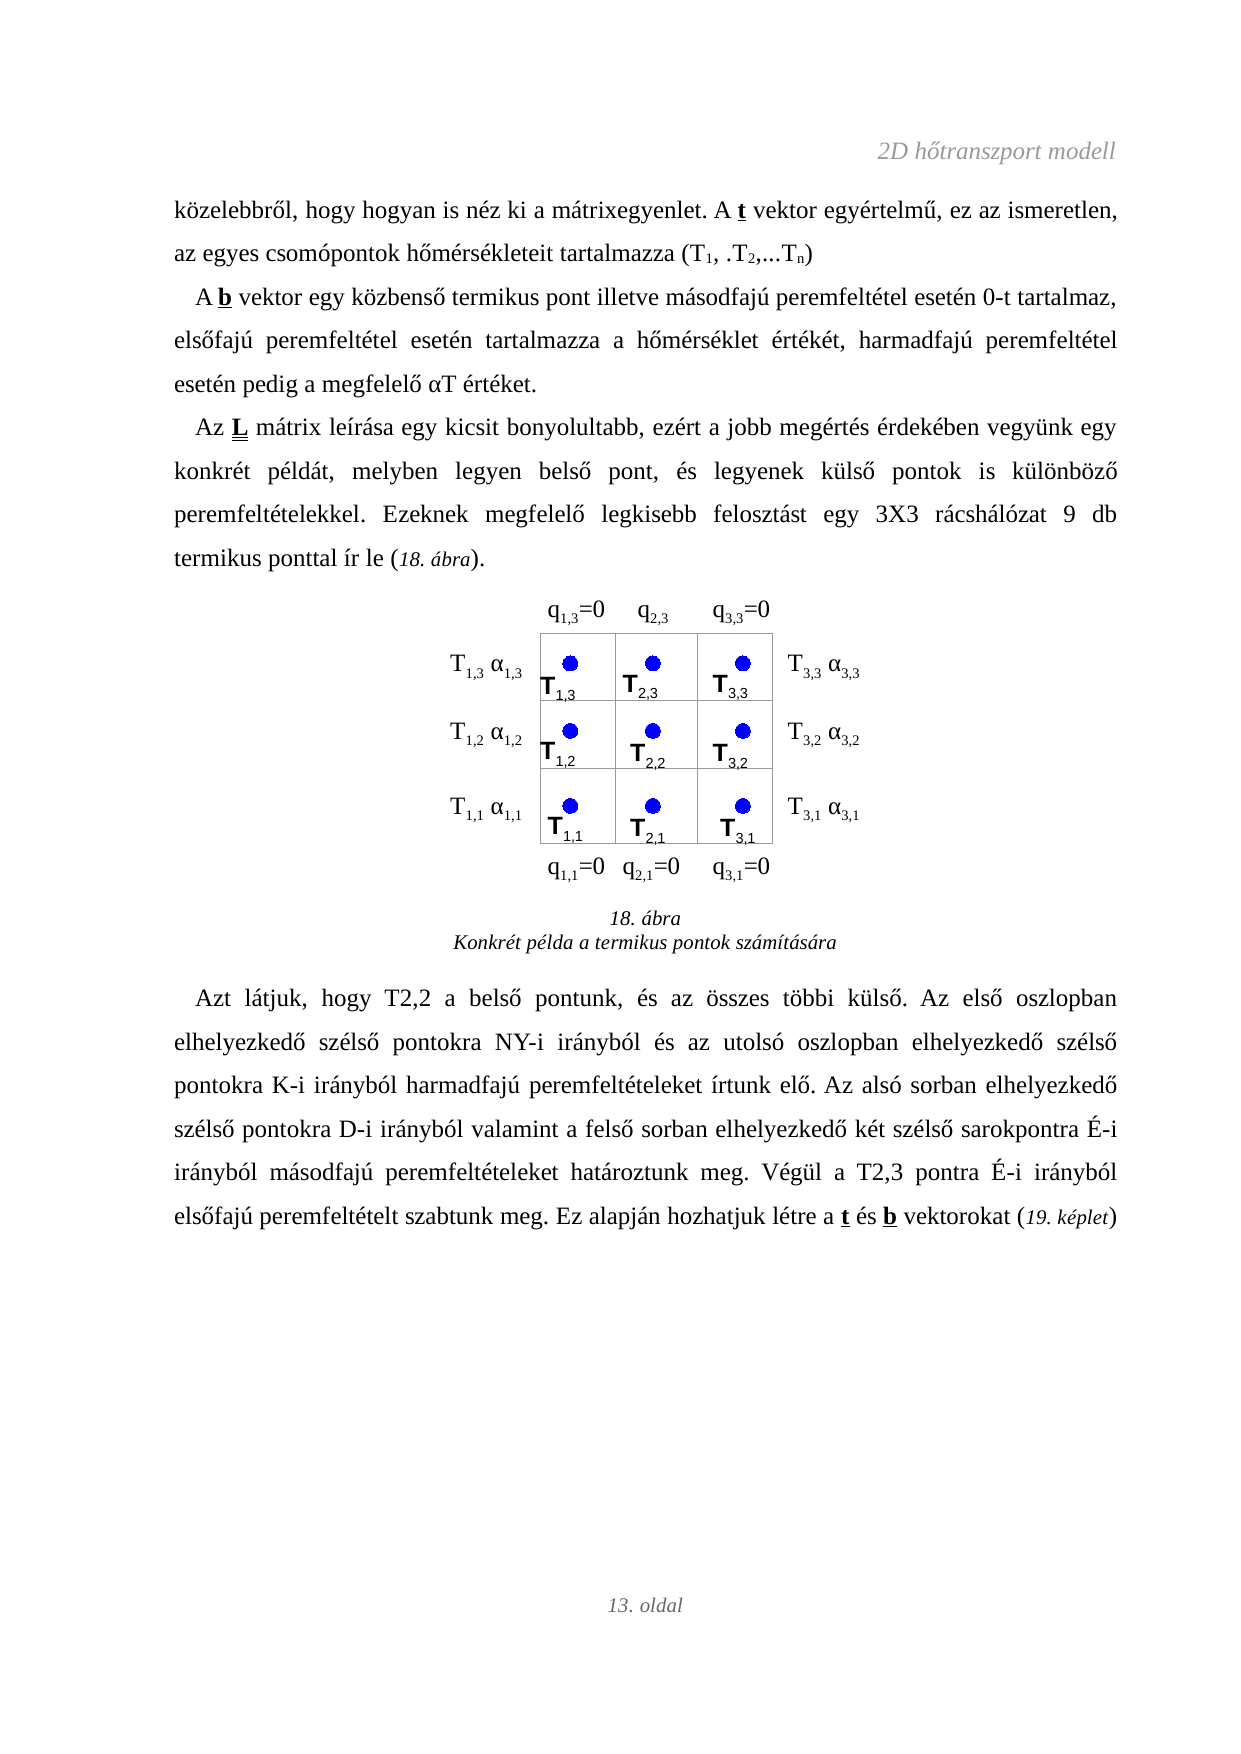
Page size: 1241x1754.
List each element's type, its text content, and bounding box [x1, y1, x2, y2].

text közelebbről, hogy hogyan is néz ki a mátrixegyenlet. A t vektor egyértelmű, ez az ismeretlen, az egyes csomópontok hőmérsékleteit tartalmazza (T1, .T2,...Tn) [174, 194, 1118, 267]
text 18. ábra [174, 906, 1118, 930]
text Konkrét példa a termikus pontok számítására [174, 930, 1118, 954]
text Azt látjuk, hogy T2,2 a belső pontunk, és az összes többi külső. Az első oszlopban elhelyezkedő szélső pontokra NY-i irányból és az utolsó oszlopban elhelyezkedő szélső pontokra K-i irányból harmadfajú peremfeltételeket írtunk elő. Az alsó sorban elhelyezkedő szélső pontokra D-i irányból valamint a felső sorban elhelyezkedő két szélső sarokpontra É-i irányból másodfajú peremfeltételeket határoztunk meg. Végül a T2,3 pontra É-i irányból elsőfajú peremfeltételt szabtunk meg. Ez alapján hozhatjuk létre a t és b vektorokat (19. képlet) [174, 983, 1118, 1230]
text A b vektor egy közbenső termikus pont illetve másodfajú peremfeltétel esetén 0-t tartalmaz, elsőfajú peremfeltétel esetén tartalmazza a hőmérséklet értékét, harmadfajú peremfeltétel esetén pedig a megfelelő αT értéket. [174, 282, 1118, 398]
text Az L mátrix leírása egy kicsit bonyolultabb, ezért a jobb megértés érdekében vegyünk egy konkrét példát, melyben legyen belső pont, és legyenek külső pontok is különböző peremfeltételekkel. Ezeknek megfelelő legkisebb felosztást egy 3X3 rácshálózat 9 db termikus ponttal ír le (18. ábra). [174, 412, 1118, 572]
